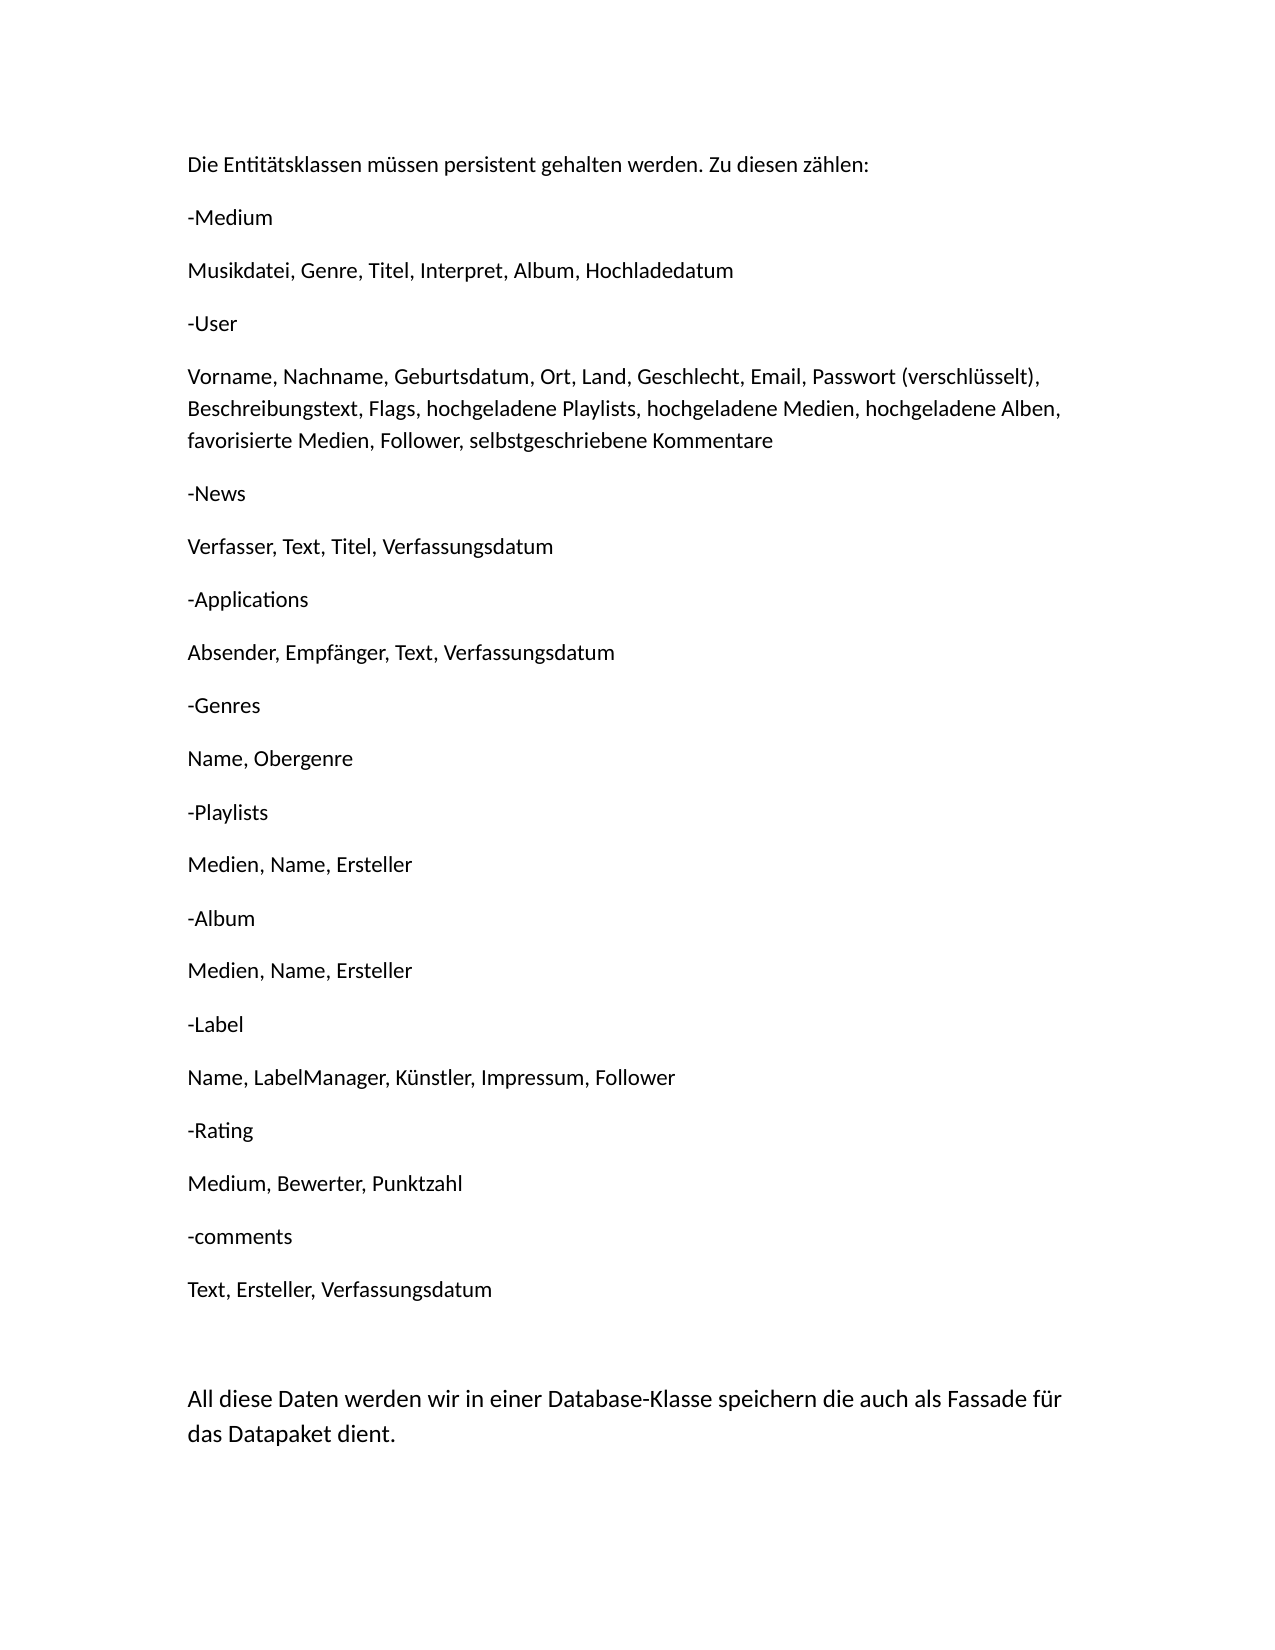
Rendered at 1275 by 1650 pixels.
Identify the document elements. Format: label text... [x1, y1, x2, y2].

text Medien, Name, Ersteller [187, 851, 1087, 879]
text All diese Daten werden wir in einer Database-Klasse speichern die auch als Fassade für das Datapaket dient. [187, 1384, 1087, 1449]
text Name, Obergenre [187, 744, 1087, 773]
text -Label [187, 1010, 1087, 1038]
text -Genres [187, 692, 1087, 719]
text -Album [187, 904, 1087, 932]
text -Medium [187, 203, 1087, 231]
text Vorname, Nachname, Geburtsdatum, Ort, Land, Geschlecht, Email, Passwort (verschlüsselt), Beschreibungstext, Flags, hochgeladene Playlists, hochgeladene Medien, hochgeladene Alben, favorisierte Medien, Follower, selbstgeschriebene Kommentare [187, 362, 1087, 454]
text Text, Ersteller, Verfassungsdatum [187, 1275, 1087, 1303]
text -Playlists [187, 798, 1087, 826]
text -News [187, 479, 1087, 507]
text Musikdatei, Genre, Titel, Interpret, Album, Hochladedatum [187, 256, 1087, 284]
text -Rating [187, 1116, 1087, 1144]
text Absender, Empfänger, Text, Verfassungsdatum [187, 638, 1087, 667]
text -Applications [187, 586, 1087, 613]
text Die Entitätsklassen müssen persistent gehalten werden. Zu diesen zählen: [187, 150, 1087, 178]
text Verfasser, Text, Titel, Verfassungsdatum [187, 532, 1087, 561]
text Medium, Bewerter, Punktzahl [187, 1169, 1087, 1197]
text -comments [187, 1222, 1087, 1250]
text Medien, Name, Ersteller [187, 957, 1087, 985]
text Name, LabelManager, Künstler, Impressum, Follower [187, 1063, 1087, 1091]
text -User [187, 309, 1087, 337]
